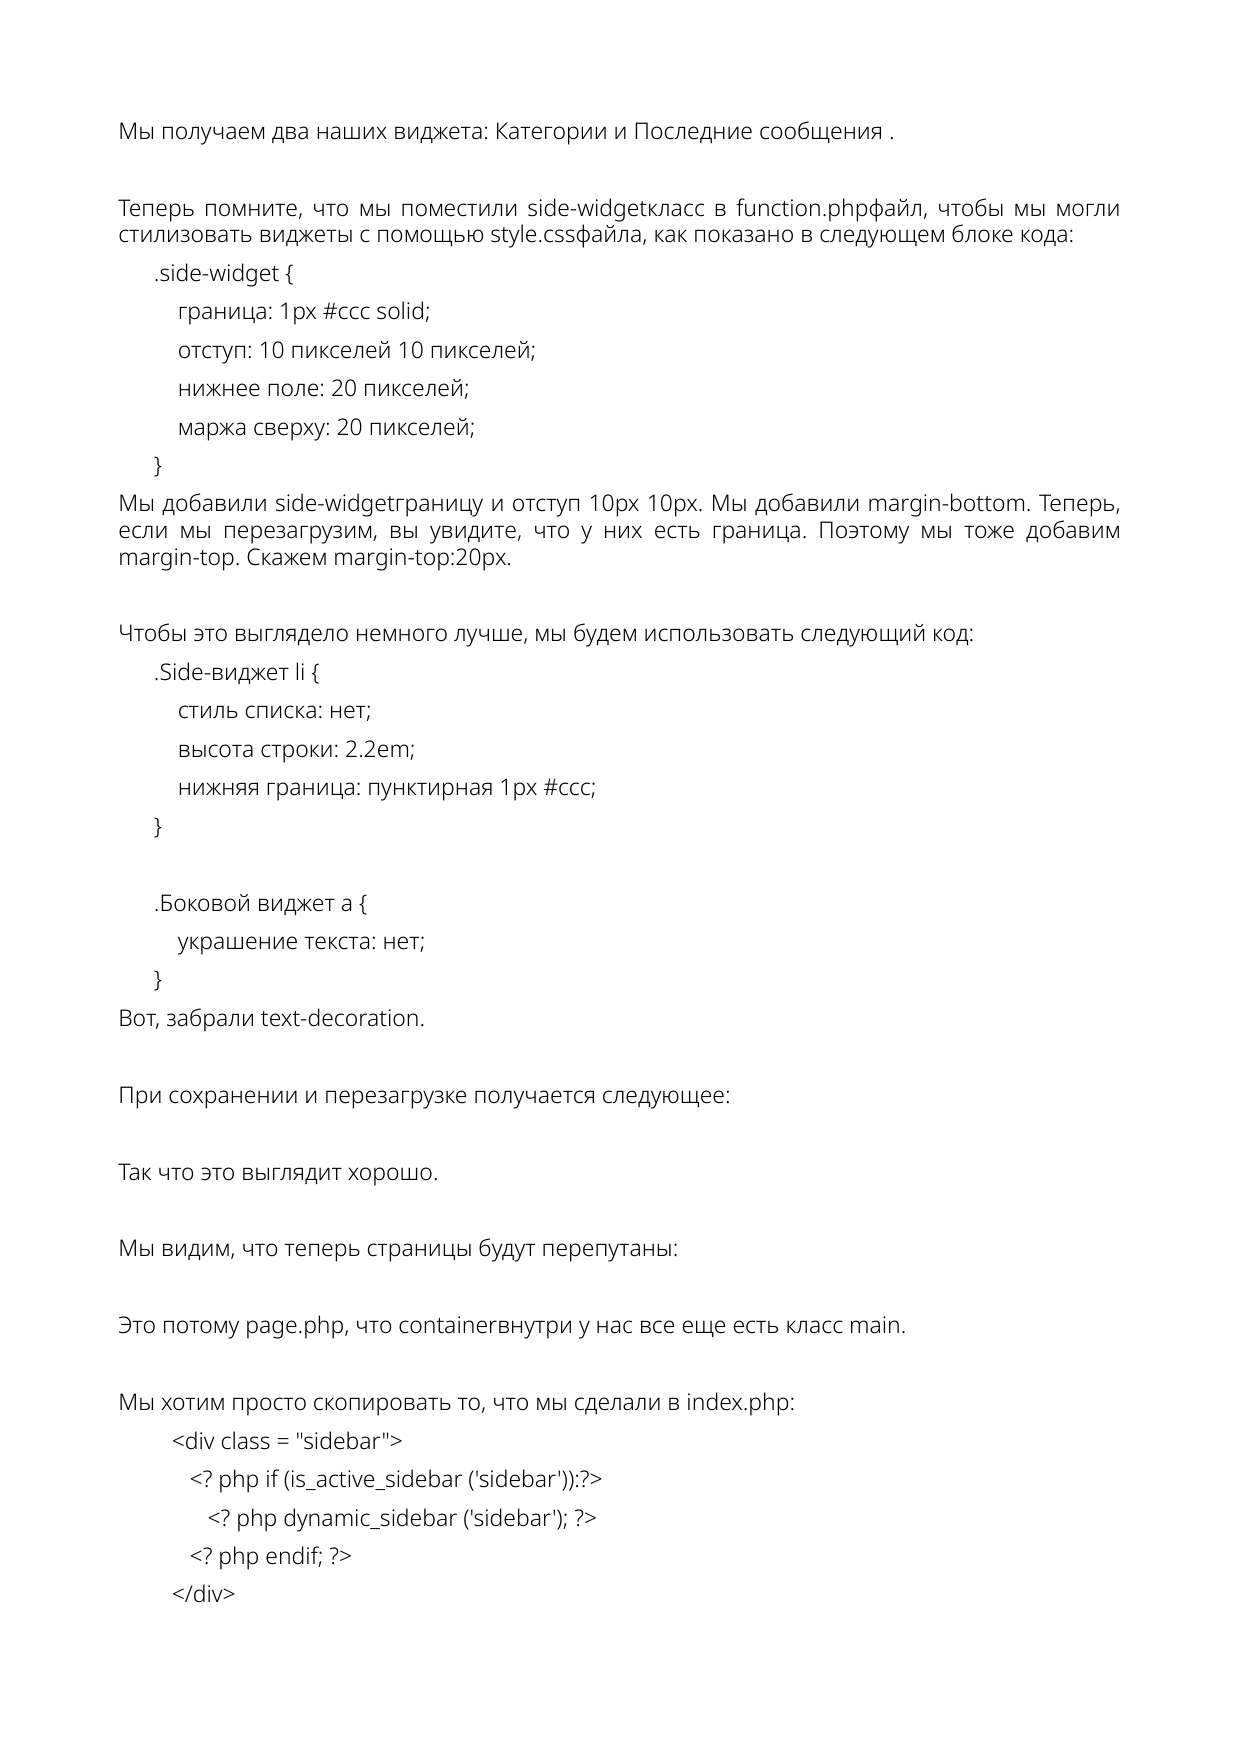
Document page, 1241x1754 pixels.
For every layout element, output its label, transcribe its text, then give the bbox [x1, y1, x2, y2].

text Мы добавили side-widgetграницу и отступ 10px 10px. Мы добавили margin-bottom. Теперь, если мы перезагрузим, вы увидите, что у них есть граница. Поэтому мы тоже добавим margin-top. Скажем margin-top:20px. [118, 491, 1122, 570]
text Мы хотим просто скопировать то, что мы сделали в index.php: [118, 1389, 1122, 1416]
text При сохранении и перезагрузке получается следующее: [118, 1082, 1122, 1108]
text Так что это выглядит хорошо. [118, 1159, 1122, 1185]
text высота строки: 2.2em; [118, 736, 1122, 762]
text } [118, 452, 1122, 479]
text Вот, забрали text-decoration. [118, 1005, 1122, 1032]
text граница: 1px #ccc solid; [118, 298, 1122, 325]
text Мы получаем два наших виджета: Категории и Последние сообщения . [118, 118, 1122, 145]
text Чтобы это выглядело немного лучше, мы будем использовать следующий код: [118, 621, 1122, 647]
text нижнее поле: 20 пикселей; [118, 375, 1122, 402]
text <? php endif; ?> [118, 1543, 1122, 1570]
text <? php if (is_active_sidebar ('sidebar')):?> [118, 1466, 1122, 1493]
text украшение текста: нет; [118, 928, 1122, 955]
text Мы видим, что теперь страницы будут перепутаны: [118, 1236, 1122, 1262]
text } [118, 813, 1122, 839]
text .side-widget { [118, 260, 1122, 287]
text } [118, 967, 1122, 993]
text стиль списка: нет; [118, 697, 1122, 724]
text Теперь помните, что мы поместили side-widgetкласс в function.phpфайл, чтобы мы могли стилизовать виджеты с помощью style.cssфайла, как показано в следующем блоке кода: [118, 195, 1122, 248]
text Это потому page.php, что containerвнутри у нас все еще есть класс main. [118, 1312, 1122, 1339]
text </div> [118, 1582, 1122, 1608]
text маржа сверху: 20 пикселей; [118, 414, 1122, 440]
text .Боковой виджет a { [118, 890, 1122, 916]
text <? php dynamic_sidebar ('sidebar'); ?> [118, 1505, 1122, 1531]
text .Side-виджет li { [118, 659, 1122, 686]
text отступ: 10 пикселей 10 пикселей; [118, 337, 1122, 363]
text <div class = "sidebar"> [118, 1428, 1122, 1454]
text нижняя граница: пунктирная 1px #ccc; [118, 774, 1122, 801]
